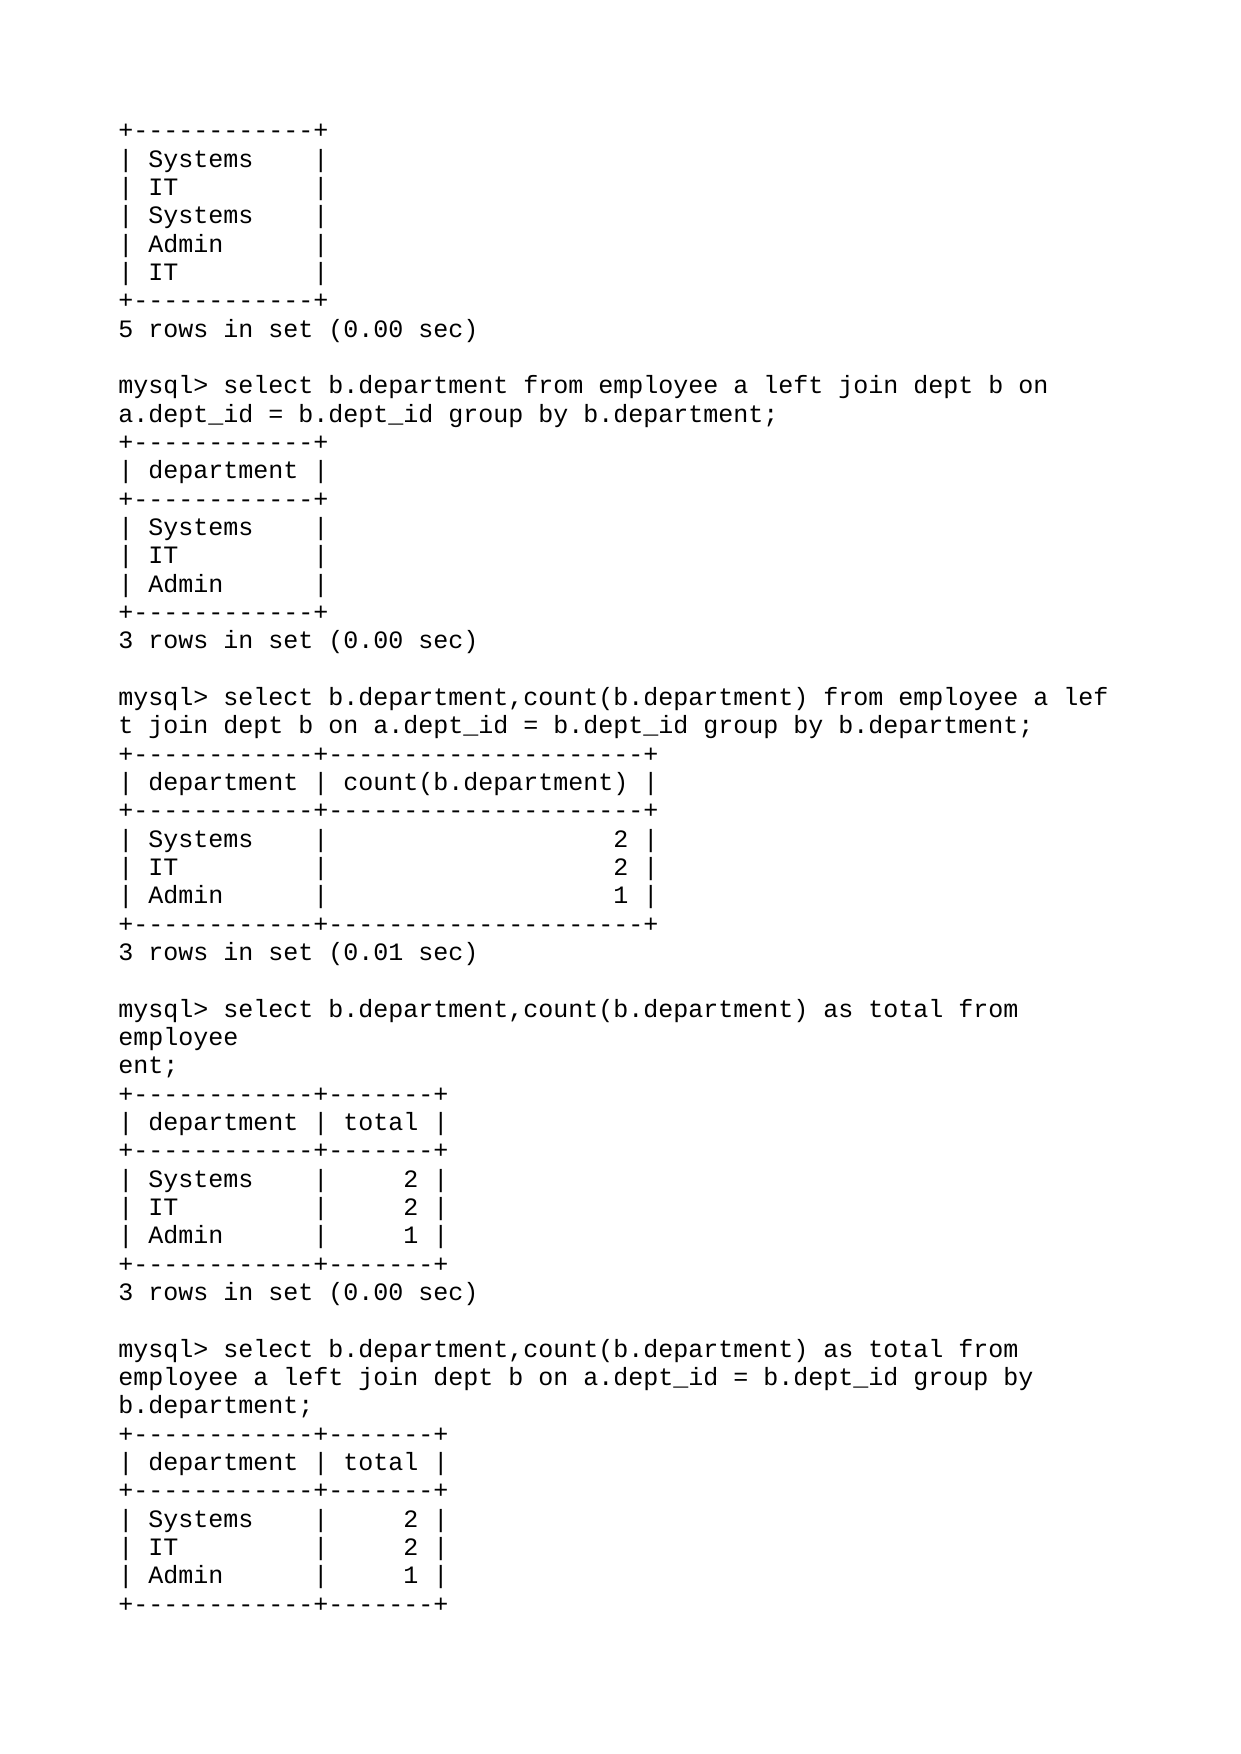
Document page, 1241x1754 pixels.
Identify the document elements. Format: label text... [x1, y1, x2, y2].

text | Systems | [118, 203, 1122, 231]
text | Systems | 2 | [118, 1506, 1122, 1535]
text mysql> select b.department,count(b.department) from employee a lef [118, 685, 1122, 713]
text | IT | 2 | [118, 1195, 1122, 1223]
text mysql> select b.department from employee a left join dept b on a.dept_id = b.dept_id group by b.department; [118, 373, 1122, 430]
text | Systems | 2 | [118, 1166, 1122, 1195]
text | department | total | [118, 1110, 1122, 1138]
text mysql> select b.department,count(b.department) as total from employee [118, 996, 1122, 1053]
text +------------+---------------------+ [118, 798, 1122, 826]
text | department | count(b.department) | [118, 770, 1122, 798]
text +------------+ [118, 288, 1122, 316]
text | Admin | [118, 571, 1122, 600]
text +------------+ [118, 118, 1122, 146]
text +------------+-------+ [118, 1478, 1122, 1506]
text +------------+ [118, 430, 1122, 458]
text +------------+-------+ [118, 1138, 1122, 1166]
text +------------+---------------------+ [118, 911, 1122, 940]
text | IT | [118, 175, 1122, 203]
text +------------+-------+ [118, 1251, 1122, 1280]
text 5 rows in set (0.00 sec) [118, 316, 1122, 345]
text | IT | 2 | [118, 1535, 1122, 1563]
text | Systems | [118, 515, 1122, 543]
text | department | [118, 458, 1122, 486]
text +------------+---------------------+ [118, 741, 1122, 770]
text +------------+ [118, 600, 1122, 628]
text | Admin | 1 | [118, 883, 1122, 911]
text mysql> select b.department,count(b.department) as total from employee a left join dept b on a.dept_id = b.dept_id group by b.department; [118, 1336, 1122, 1421]
text | Admin | 1 | [118, 1563, 1122, 1591]
text | Systems | [118, 146, 1122, 175]
text | IT | [118, 543, 1122, 571]
text ent; [118, 1053, 1122, 1081]
text +------------+-------+ [118, 1421, 1122, 1450]
text +------------+ [118, 486, 1122, 515]
text | IT | 2 | [118, 855, 1122, 883]
text 3 rows in set (0.00 sec) [118, 628, 1122, 656]
text t join dept b on a.dept_id = b.dept_id group by b.department; [118, 713, 1122, 741]
text +------------+-------+ [118, 1081, 1122, 1110]
text 3 rows in set (0.01 sec) [118, 940, 1122, 968]
text +------------+-------+ [118, 1591, 1122, 1620]
text | Admin | 1 | [118, 1223, 1122, 1251]
text | department | total | [118, 1450, 1122, 1478]
text 3 rows in set (0.00 sec) [118, 1280, 1122, 1308]
text | Admin | [118, 231, 1122, 260]
text | Systems | 2 | [118, 826, 1122, 855]
text | IT | [118, 260, 1122, 288]
